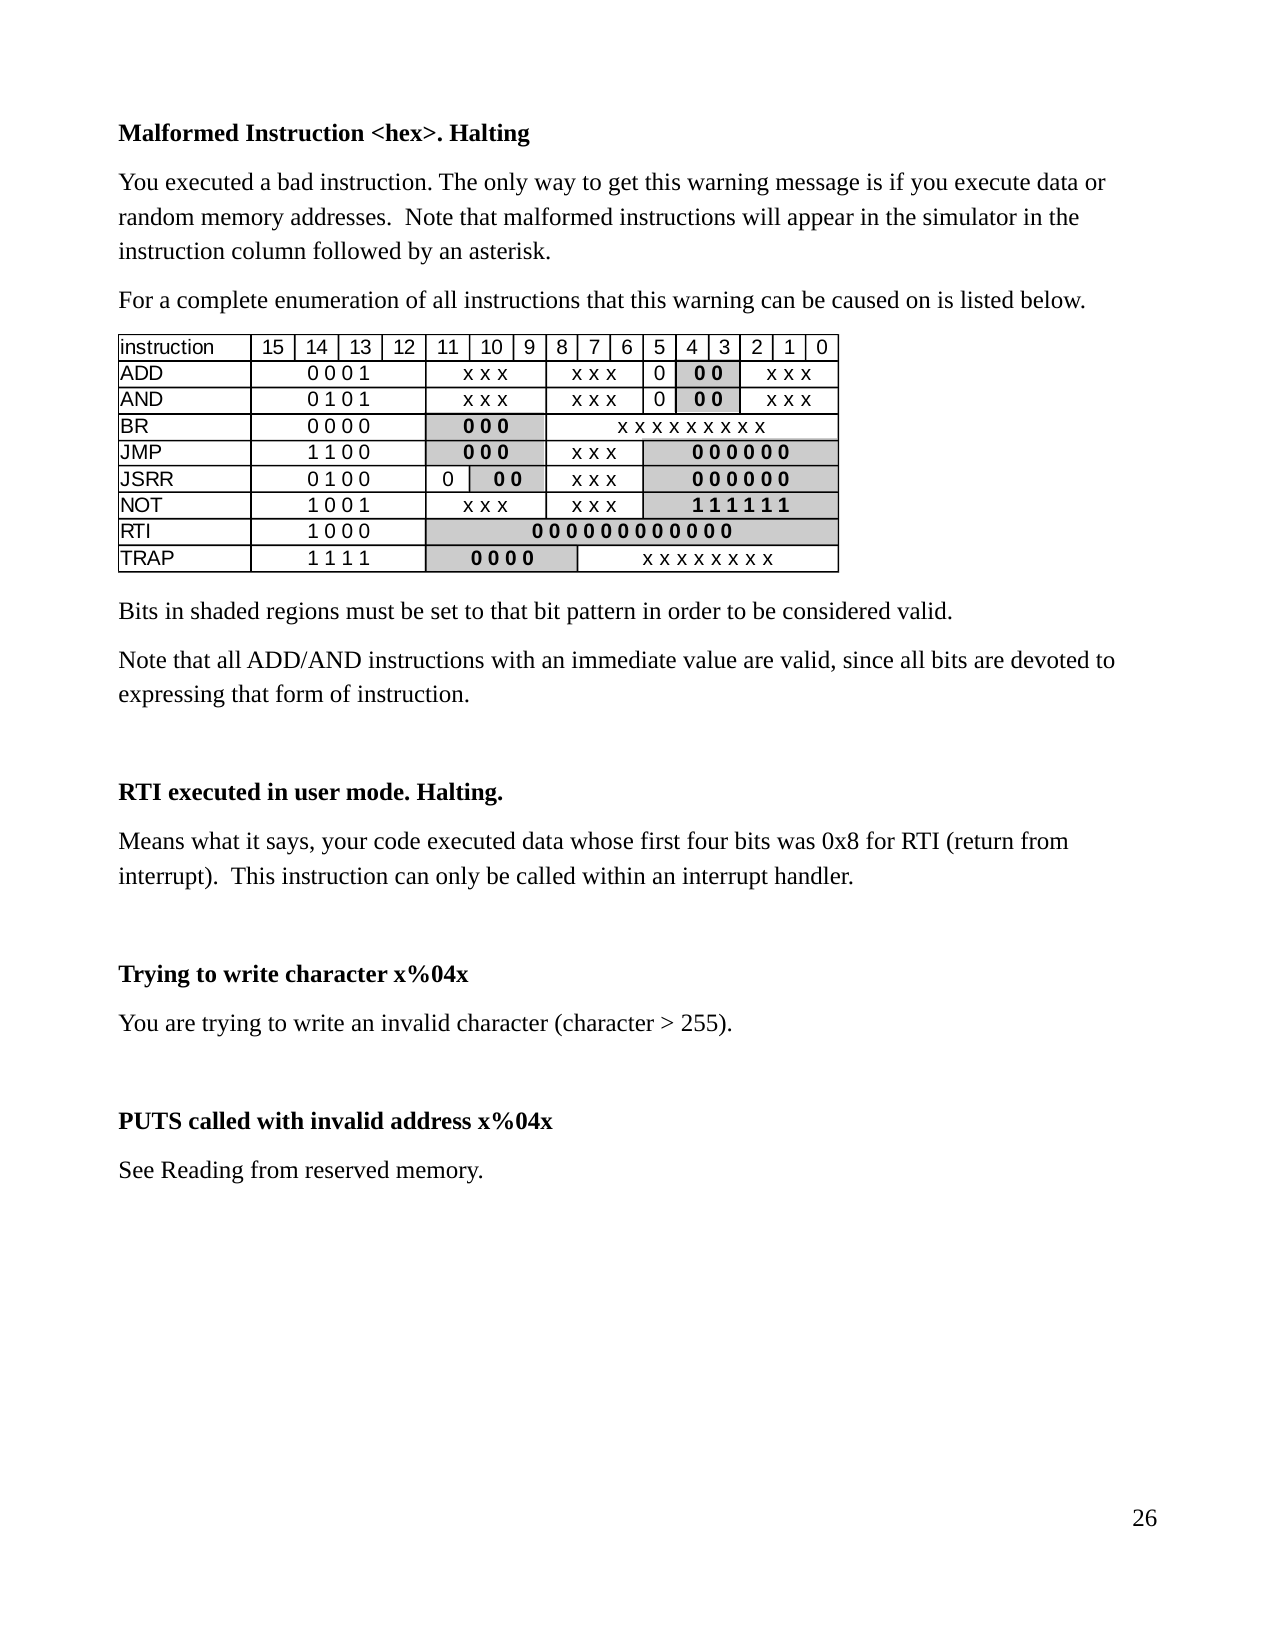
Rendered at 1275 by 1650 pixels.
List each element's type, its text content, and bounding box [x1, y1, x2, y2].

text PUTS called with invalid address x%04x [118, 1106, 1157, 1135]
text See Reading from reserved memory. [118, 1155, 1157, 1184]
text Malformed Instruction <hex>. Halting [118, 118, 1157, 147]
text Note that all ADD/AND instructions with an immediate value are valid, since all bits are devoted to expressing that form of instruction. [118, 645, 1157, 708]
text Bits in shaded regions must be set to that bit pattern in order to be considered valid. [118, 596, 1157, 624]
text Means what it says, your code executed data whose first four bits was 0x8 for RTI (return from interrupt). This instruction can only be called within an interrupt handler. [118, 826, 1157, 890]
text Trying to write character x%04x [118, 959, 1157, 988]
text You are trying to write an invalid character (character > 255). [118, 1008, 1157, 1037]
text RTI executed in user mode. Halting. [118, 777, 1157, 806]
text You executed a bad instruction. The only way to get this warning message is if you execute data or random memory addresses. Note that malformed instructions will appear in the simulator in the instruction column followed by an asterisk. [118, 167, 1157, 265]
text For a complete enumeration of all instructions that this warning can be caused on is listed below. [118, 285, 1157, 314]
